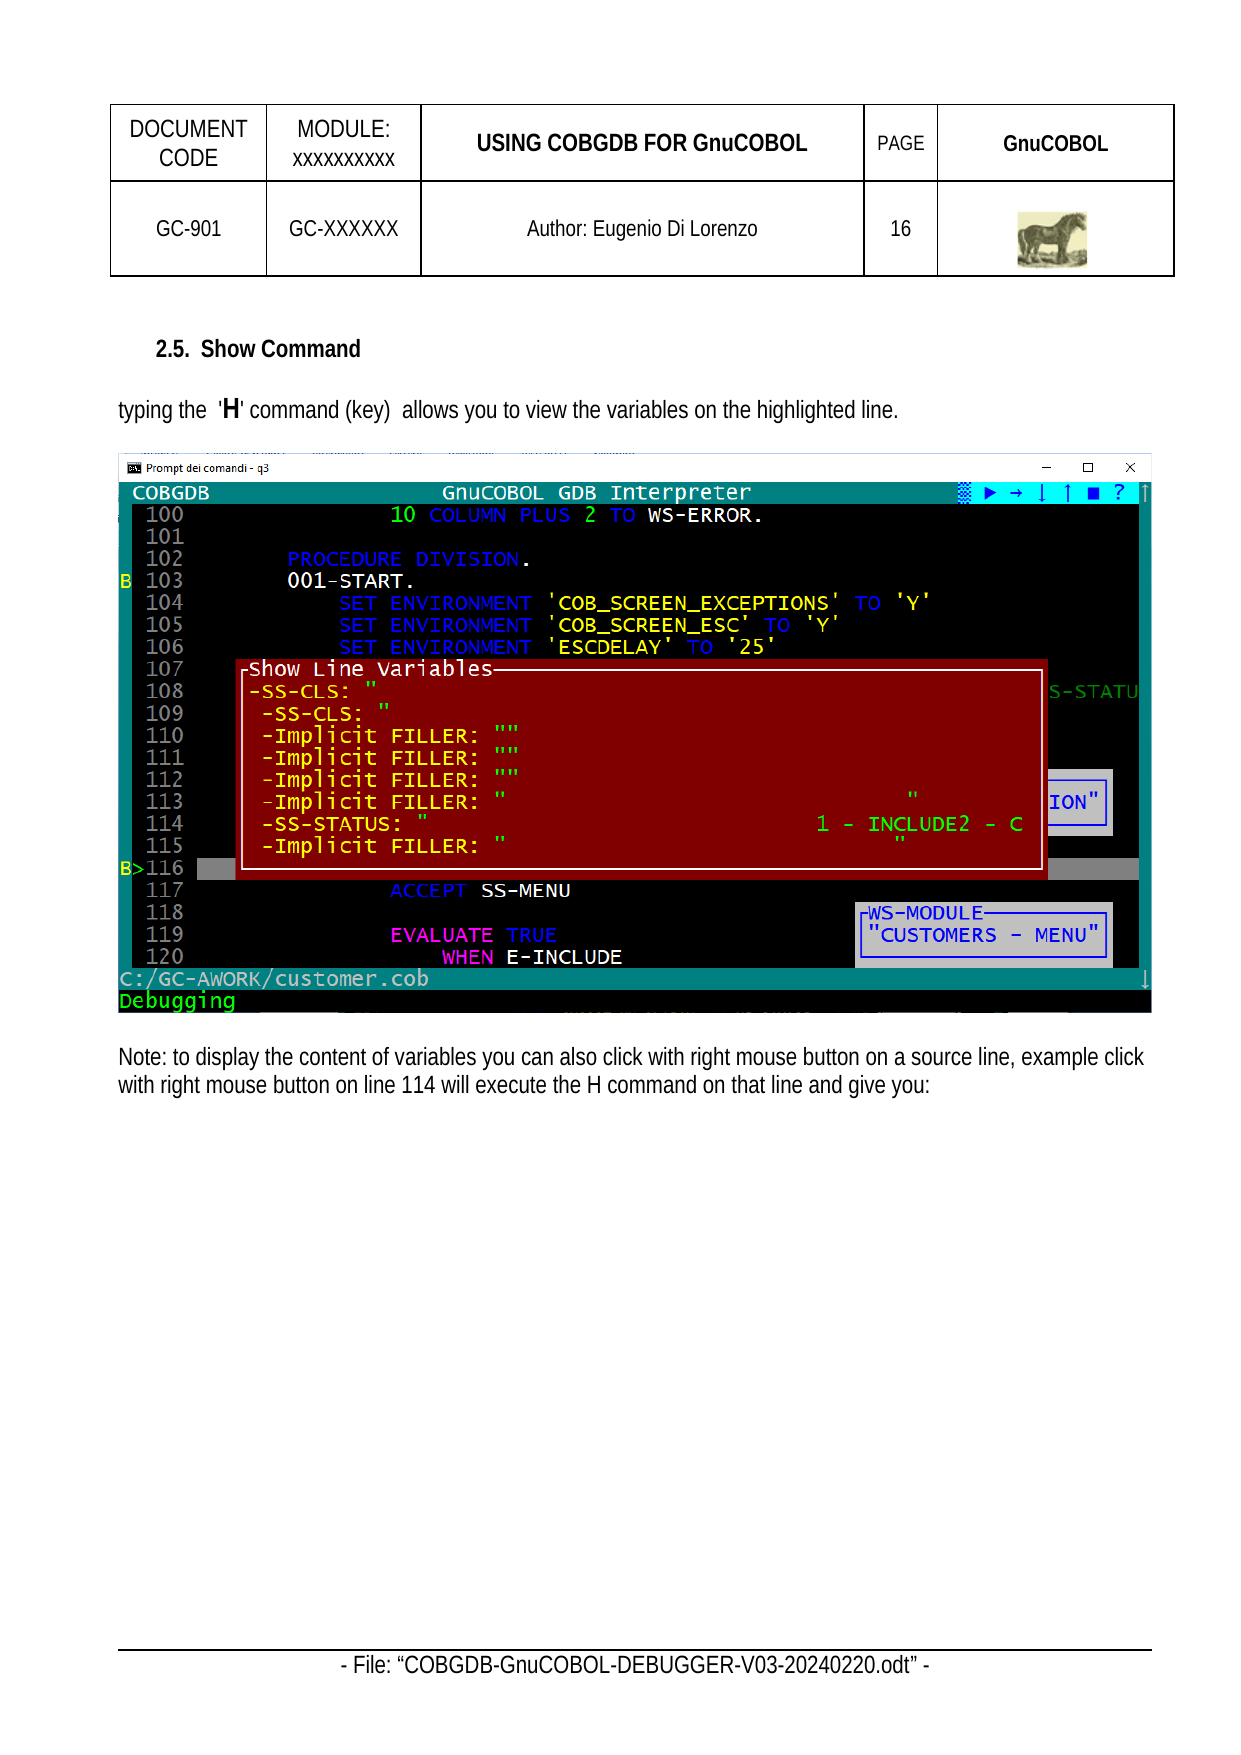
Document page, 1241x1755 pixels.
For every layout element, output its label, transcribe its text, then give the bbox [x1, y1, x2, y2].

text typing the 'H' command (key) allows you to view the variables on the highlighted line. [118, 391, 1152, 424]
text Note: to display the content of variables you can also click with right mouse button on a source line, example click with right mouse button on line 114 will execute the H command on that line and give you: [118, 1042, 1152, 1099]
subtitle Show Command [156, 334, 1152, 362]
